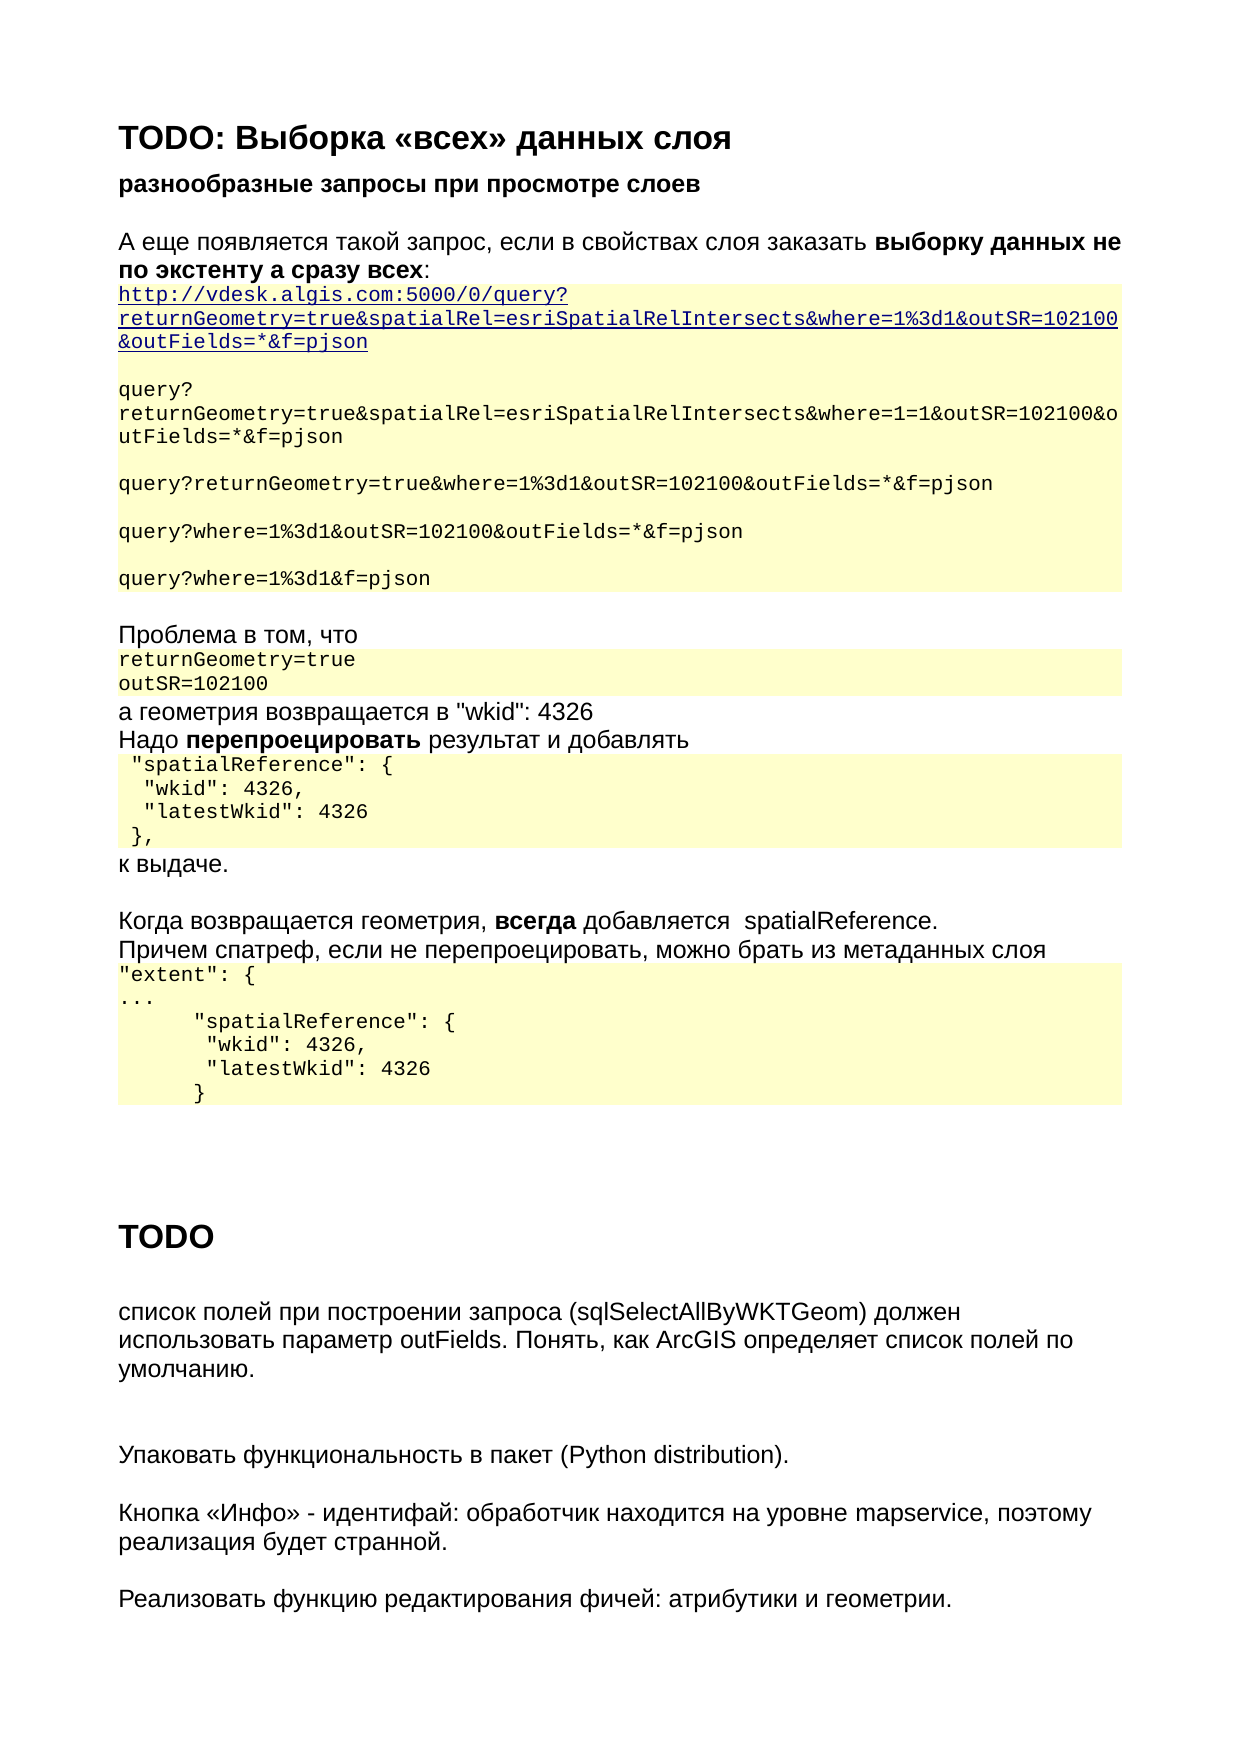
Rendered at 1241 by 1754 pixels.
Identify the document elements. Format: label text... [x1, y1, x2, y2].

text а геометрия возвращается в "wkid": 4326 [118, 696, 1122, 725]
text returnGeometry=true [118, 649, 1122, 673]
subtitle TODO: Выборка «всех» данных слоя [118, 118, 1122, 157]
text "latestWkid": 4326 [118, 1058, 1122, 1082]
text query?where=1%3d1&outSR=102100&outFields=*&f=pjson [118, 521, 1122, 544]
text к выдаче. [118, 848, 1122, 877]
text Проблема в том, что [118, 620, 1122, 649]
text "latestWkid": 4326 [118, 801, 1122, 825]
text А еще появляется такой запрос, если в свойствах слоя заказать выборку данных не по экстенту а сразу всех: [118, 227, 1122, 284]
text "wkid": 4326, [118, 778, 1122, 801]
text "wkid": 4326, [118, 1034, 1122, 1058]
text }, [118, 825, 1122, 848]
text Надо перепроецировать результат и добавлять [118, 725, 1122, 754]
text query?where=1%3d1&f=pjson [118, 568, 1122, 592]
text ... [118, 987, 1122, 1011]
text разнообразные запросы при просмотре слоев [118, 169, 1122, 198]
subtitle TODO [118, 1217, 1122, 1255]
text список полей при построении запроса (sqlSelectAllByWKTGeom) должен использовать параметр outFields. Понять, как ArcGIS определяет список полей по умолчанию. [118, 1297, 1122, 1383]
text outSR=102100 [118, 673, 1122, 696]
text Реализовать функцию редактирования фичей: атрибутики и геометрии. [118, 1584, 1122, 1613]
text Причем спатреф, если не перепроецировать, можно брать из метаданных слоя [118, 935, 1122, 963]
text query?returnGeometry=true&where=1%3d1&outSR=102100&outFields=*&f=pjson [118, 473, 1122, 497]
text "extent": { [118, 963, 1122, 987]
text } [118, 1082, 1122, 1105]
text Когда возвращается геометрия, всегда добавляется spatialReference. [118, 906, 1122, 935]
text http://vdesk.algis.com:5000/0/query?returnGeometry=true&spatialRel=esriSpatialRelIntersects&where=1%3d1&outSR=102100&outFields=*&f=pjson [118, 284, 1122, 355]
text "spatialReference": { [118, 754, 1122, 778]
text Упаковать функциональность в пакет (Python distribution). [118, 1440, 1122, 1469]
text "spatialReference": { [118, 1011, 1122, 1034]
text query?returnGeometry=true&spatialRel=esriSpatialRelIntersects&where=1=1&outSR=102100&outFields=*&f=pjson [118, 379, 1122, 450]
text Кнопка «Инфо» - идентифай: обработчик находится на уровне mapservice, поэтому реализация будет странной. [118, 1498, 1122, 1555]
